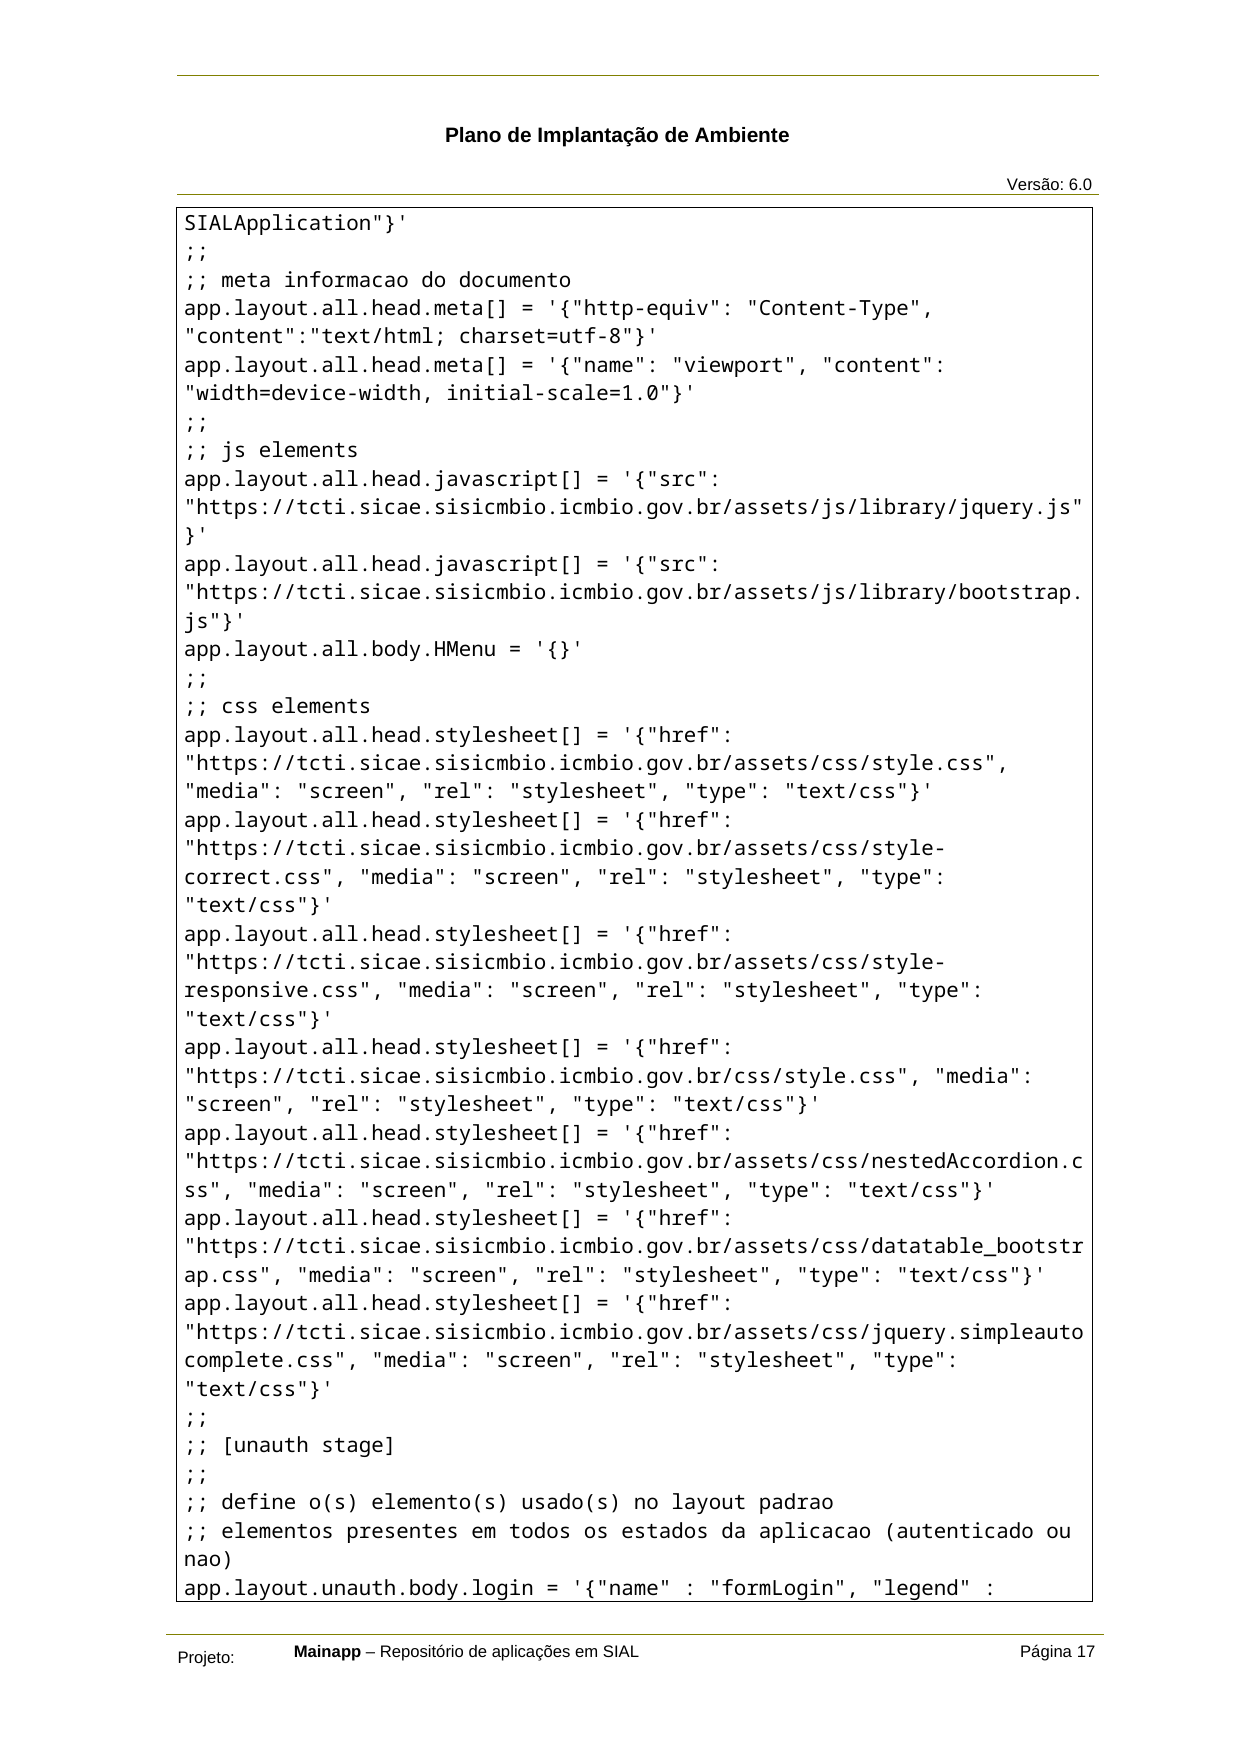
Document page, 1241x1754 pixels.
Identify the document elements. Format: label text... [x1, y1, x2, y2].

table_cell SIALApplication"}' ;; ;; meta informacao do documento app.layout.all.head.meta[] = '{"http-equiv": "Content-Type", "content":"text/html; charset=utf-8"}' app.layout.all.head.meta[] = '{"name": "viewport", "content": "width=device-width, initial-scale=1.0"}' ;; ;; js elements app.layout.all.head.javascript[] = '{"src": "https://tcti.sicae.sisicmbio.icmbio.gov.br/assets/js/library/jquery.js"}' app.layout.all.head.javascript[] = '{"src": "https://tcti.sicae.sisicmbio.icmbio.gov.br/assets/js/library/bootstrap.js"}' app.layout.all.body.HMenu = '{}' ;; ;; css elements app.layout.all.head.stylesheet[] = '{"href": "https://tcti.sicae.sisicmbio.icmbio.gov.br/assets/css/style.css", "media": "screen", "rel": "stylesheet", "type": "text/css"}' app.layout.all.head.stylesheet[] = '{"href": "https://tcti.sicae.sisicmbio.icmbio.gov.br/assets/css/style-correct.css", "media": "screen", "rel": "stylesheet", "type": "text/css"}' app.layout.all.head.stylesheet[] = '{"href": "https://tcti.sicae.sisicmbio.icmbio.gov.br/assets/css/style-responsive.css", "media": "screen", "rel": "stylesheet", "type": "text/css"}' app.layout.all.head.stylesheet[] = '{"href": "https://tcti.sicae.sisicmbio.icmbio.gov.br/css/style.css", "media": "screen", "rel": "stylesheet", "type": "text/css"}' app.layout.all.head.stylesheet[] = '{"href": "https://tcti.sicae.sisicmbio.icmbio.gov.br/assets/css/nestedAccordion.css", "media": "screen", "rel": "stylesheet", "type": "text/css"}' app.layout.all.head.stylesheet[] = '{"href": "https://tcti.sicae.sisicmbio.icmbio.gov.br/assets/css/datatable_bootstrap.css", "media": "screen", "rel": "stylesheet", "type": "text/css"}' app.layout.all.head.stylesheet[] = '{"href": "https://tcti.sicae.sisicmbio.icmbio.gov.br/assets/css/jquery.simpleautocomplete.css", "media": "screen", "rel": "stylesheet", "type": "text/css"}' ;; ;; [unauth stage] ;; ;; define o(s) elemento(s) usado(s) no layout padrao ;; elementos presentes em todos os estados da aplicacao (autenticado ou nao) app.layout.unauth.body.login = '{"name" : "formLogin", "legend" : [177, 208, 1092, 1601]
